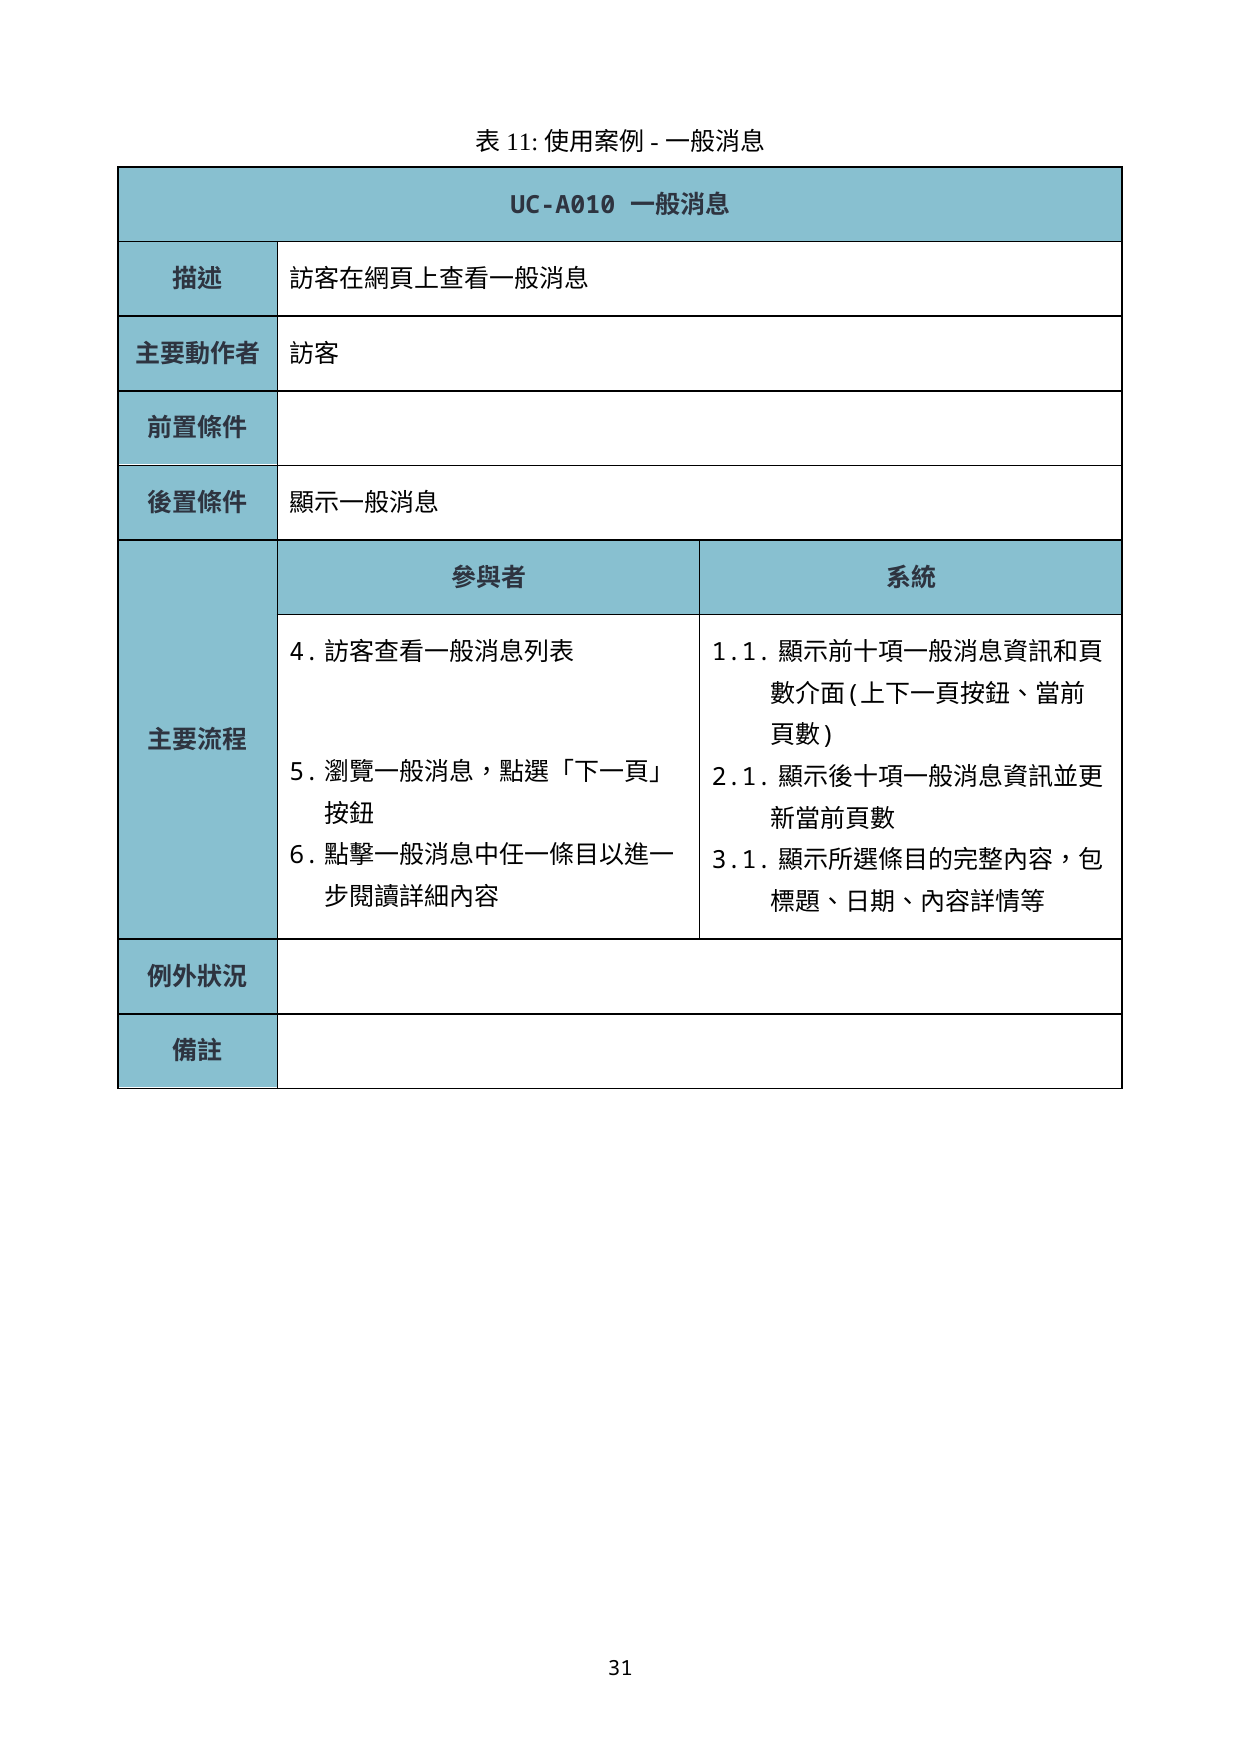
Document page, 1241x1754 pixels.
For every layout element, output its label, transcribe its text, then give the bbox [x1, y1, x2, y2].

table_cell 顯示一般消息 [278, 466, 1121, 539]
table_cell 主要動作者 [119, 317, 277, 390]
table_cell 訪客查看一般消息列表 瀏覽一般消息，點選「下一頁」按鈕 點擊一般消息中任一條目以進一步閱讀詳細內容 [278, 615, 699, 938]
table_cell [278, 940, 1121, 1013]
table_cell [278, 1015, 1121, 1087]
table_header UC-A010 一般消息 [119, 168, 1121, 241]
table_cell 訪客在網頁上查看一般消息 [278, 242, 1121, 315]
table_cell 主要流程 [119, 541, 277, 938]
text 表 11: 使用案例 - 一般消息 [118, 121, 1122, 158]
table_cell 備註 [119, 1015, 277, 1087]
table_cell 顯示前十項一般消息資訊和頁數介面(上下一頁按鈕、當前頁數) 顯示後十項一般消息資訊並更新當前頁數 顯示所選條目的完整內容，包標題、日期、內容詳情等 [700, 615, 1121, 938]
table_cell 前置條件 [119, 392, 277, 464]
table_cell 參與者 [278, 541, 699, 614]
table_cell 後置條件 [119, 466, 277, 539]
table_cell 訪客 [278, 317, 1121, 390]
table_cell 描述 [119, 242, 277, 315]
table_cell [278, 392, 1121, 464]
table_cell 例外狀況 [119, 940, 277, 1013]
table_cell 系統 [700, 541, 1121, 614]
